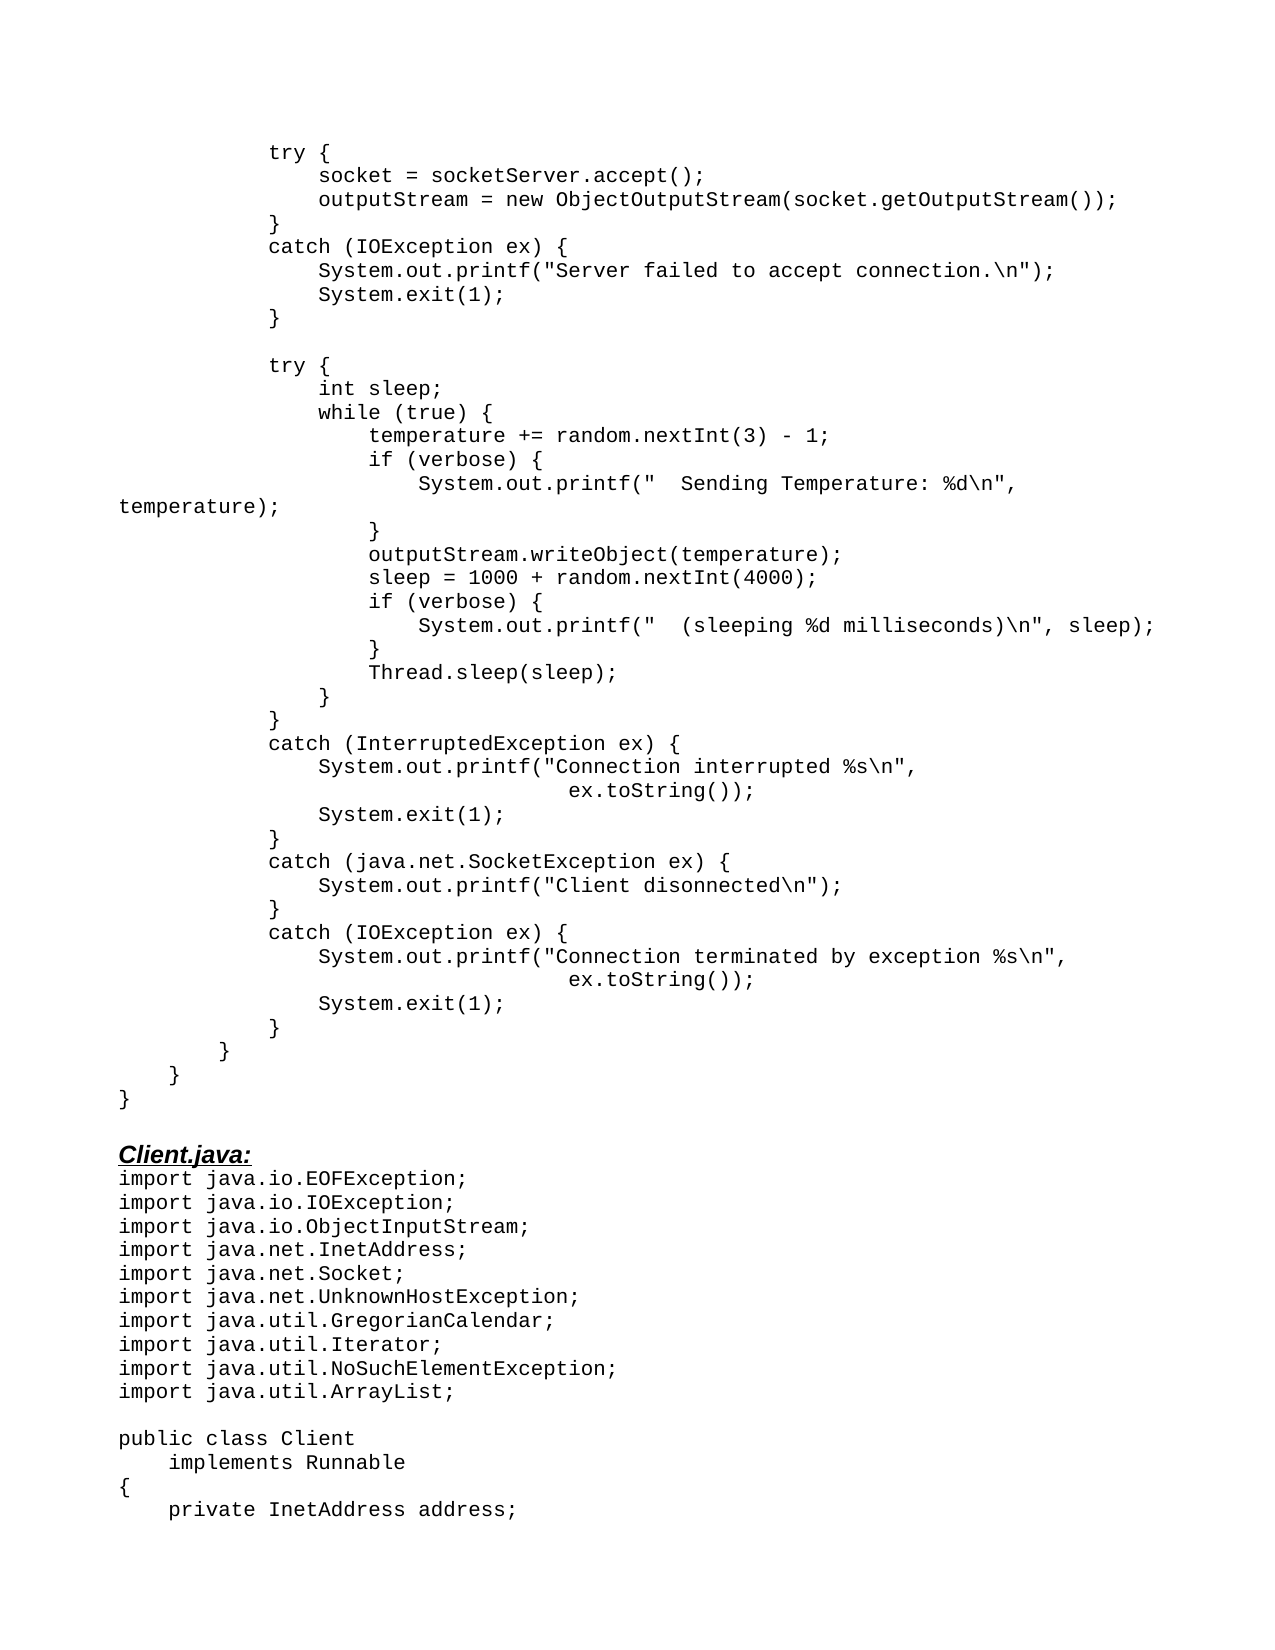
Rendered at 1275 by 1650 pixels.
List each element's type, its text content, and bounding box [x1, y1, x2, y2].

text try { [118, 142, 1157, 165]
text private InetAddress address; [118, 1499, 1157, 1523]
text socket = socketServer.accept(); [118, 165, 1157, 189]
text if (verbose) { [118, 449, 1157, 473]
text while (true) { [118, 402, 1157, 426]
text } [118, 307, 1157, 331]
text sleep = 1000 + random.nextInt(4000); [118, 567, 1157, 591]
text try { [118, 354, 1157, 378]
text { [118, 1476, 1157, 1499]
text } [118, 827, 1157, 851]
text System.out.printf("Client disonnected\n"); [118, 875, 1157, 898]
text } [118, 213, 1157, 236]
text catch (java.net.SocketException ex) { [118, 851, 1157, 875]
text Thread.sleep(sleep); [118, 662, 1157, 686]
text import java.util.NoSuchElementException; [118, 1357, 1157, 1381]
text catch (InterruptedException ex) { [118, 733, 1157, 757]
text System.exit(1); [118, 284, 1157, 307]
text implements Runnable [118, 1452, 1157, 1476]
text System.out.printf("Connection terminated by exception %s\n", [118, 946, 1157, 969]
text } [118, 1040, 1157, 1064]
text outputStream.writeObject(temperature); [118, 544, 1157, 567]
text import java.net.Socket; [118, 1263, 1157, 1287]
text System.out.printf("Connection interrupted %s\n", [118, 757, 1157, 780]
text outputStream = new ObjectOutputStream(socket.getOutputStream()); [118, 189, 1157, 213]
text System.out.printf("Server failed to accept connection.\n"); [118, 260, 1157, 284]
text } [118, 1017, 1157, 1040]
text } [118, 709, 1157, 733]
text ex.toString()); [118, 780, 1157, 804]
text } [118, 1088, 1157, 1111]
text } [118, 520, 1157, 544]
text if (verbose) { [118, 591, 1157, 615]
text int sleep; [118, 378, 1157, 402]
text } [118, 1064, 1157, 1088]
text Client.java: [118, 1139, 1157, 1168]
text catch (IOException ex) { [118, 922, 1157, 946]
text } [118, 898, 1157, 922]
text temperature += random.nextInt(3) - 1; [118, 426, 1157, 449]
text System.exit(1); [118, 804, 1157, 827]
text System.out.printf(" (sleeping %d milliseconds)\n", sleep); [118, 615, 1157, 638]
text System.exit(1); [118, 993, 1157, 1017]
text catch (IOException ex) { [118, 236, 1157, 260]
text import java.io.ObjectInputStream; [118, 1216, 1157, 1239]
text } [118, 686, 1157, 709]
text import java.util.GregorianCalendar; [118, 1310, 1157, 1334]
text import java.io.IOException; [118, 1192, 1157, 1216]
text import java.io.EOFException; [118, 1168, 1157, 1192]
text import java.net.InetAddress; [118, 1239, 1157, 1263]
text System.out.printf(" Sending Temperature: %d\n", temperature); [118, 473, 1157, 520]
text import java.net.UnknownHostException; [118, 1287, 1157, 1310]
text public class Client [118, 1428, 1157, 1452]
text ex.toString()); [118, 969, 1157, 993]
text import java.util.Iterator; [118, 1334, 1157, 1357]
text import java.util.ArrayList; [118, 1381, 1157, 1405]
text } [118, 638, 1157, 662]
